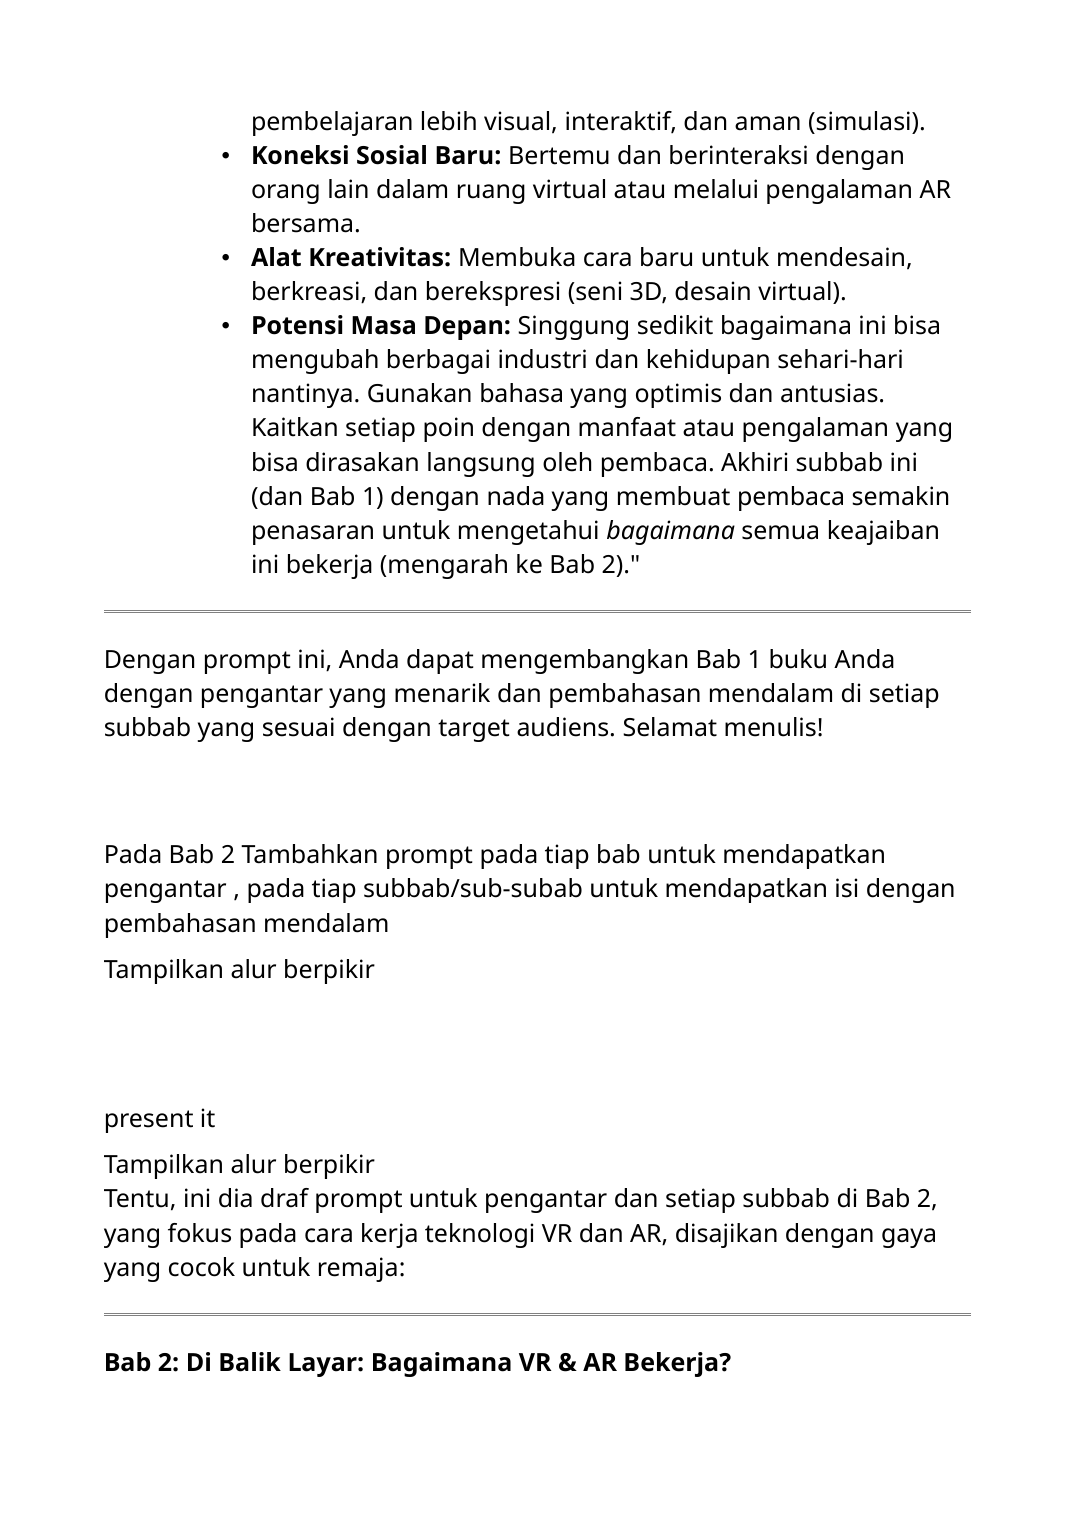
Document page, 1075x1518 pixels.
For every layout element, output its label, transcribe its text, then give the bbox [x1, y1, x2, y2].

list pembelajaran lebih visual, interaktif, dan aman (simulasi). [221, 103, 971, 138]
text Bab 2: Di Balik Layar: Bagaimana VR & AR Bekerja? [103, 1345, 971, 1379]
text Tampilkan alur berpikir [103, 1147, 971, 1181]
text Pada Bab 2 Tambahkan prompt pada tiap bab untuk mendapatkan pengantar , pada tiap subbab/sub-subab untuk mendapatkan isi dengan pembahasan mendalam [103, 837, 971, 939]
text Tentu, ini dia draf prompt untuk pengantar dan setiap subbab di Bab 2, yang fokus pada cara kerja teknologi VR dan AR, disajikan dengan gaya yang cocok untuk remaja: [103, 1181, 971, 1283]
list Koneksi Sosial Baru: Bertemu dan berinteraksi dengan orang lain dalam ruang virtual atau melalui pengalaman AR bersama. [221, 138, 971, 240]
list Potensi Masa Depan: Singgung sedikit bagaimana ini bisa mengubah berbagai industri dan kehidupan sehari-hari nantinya. Gunakan bahasa yang optimis dan antusias. Kaitkan setiap poin dengan manfaat atau pengalaman yang bisa dirasakan langsung oleh pembaca. Akhiri subbab ini (dan Bab 1) dengan nada yang membuat pembaca semakin penasaran untuk mengetahui bagaimana semua keajaiban ini bekerja (mengarah ke Bab 2)." [221, 308, 971, 580]
text Dengan prompt ini, Anda dapat mengembangkan Bab 1 buku Anda dengan pengantar yang menarik dan pembahasan mendalam di setiap subbab yang sesuai dengan target audiens. Selamat menulis! [103, 642, 971, 744]
text Tampilkan alur berpikir [103, 952, 971, 986]
list Alat Kreativitas: Membuka cara baru untuk mendesain, berkreasi, dan berekspresi (seni 3D, desain virtual). [221, 240, 971, 308]
text present it [103, 1101, 971, 1134]
